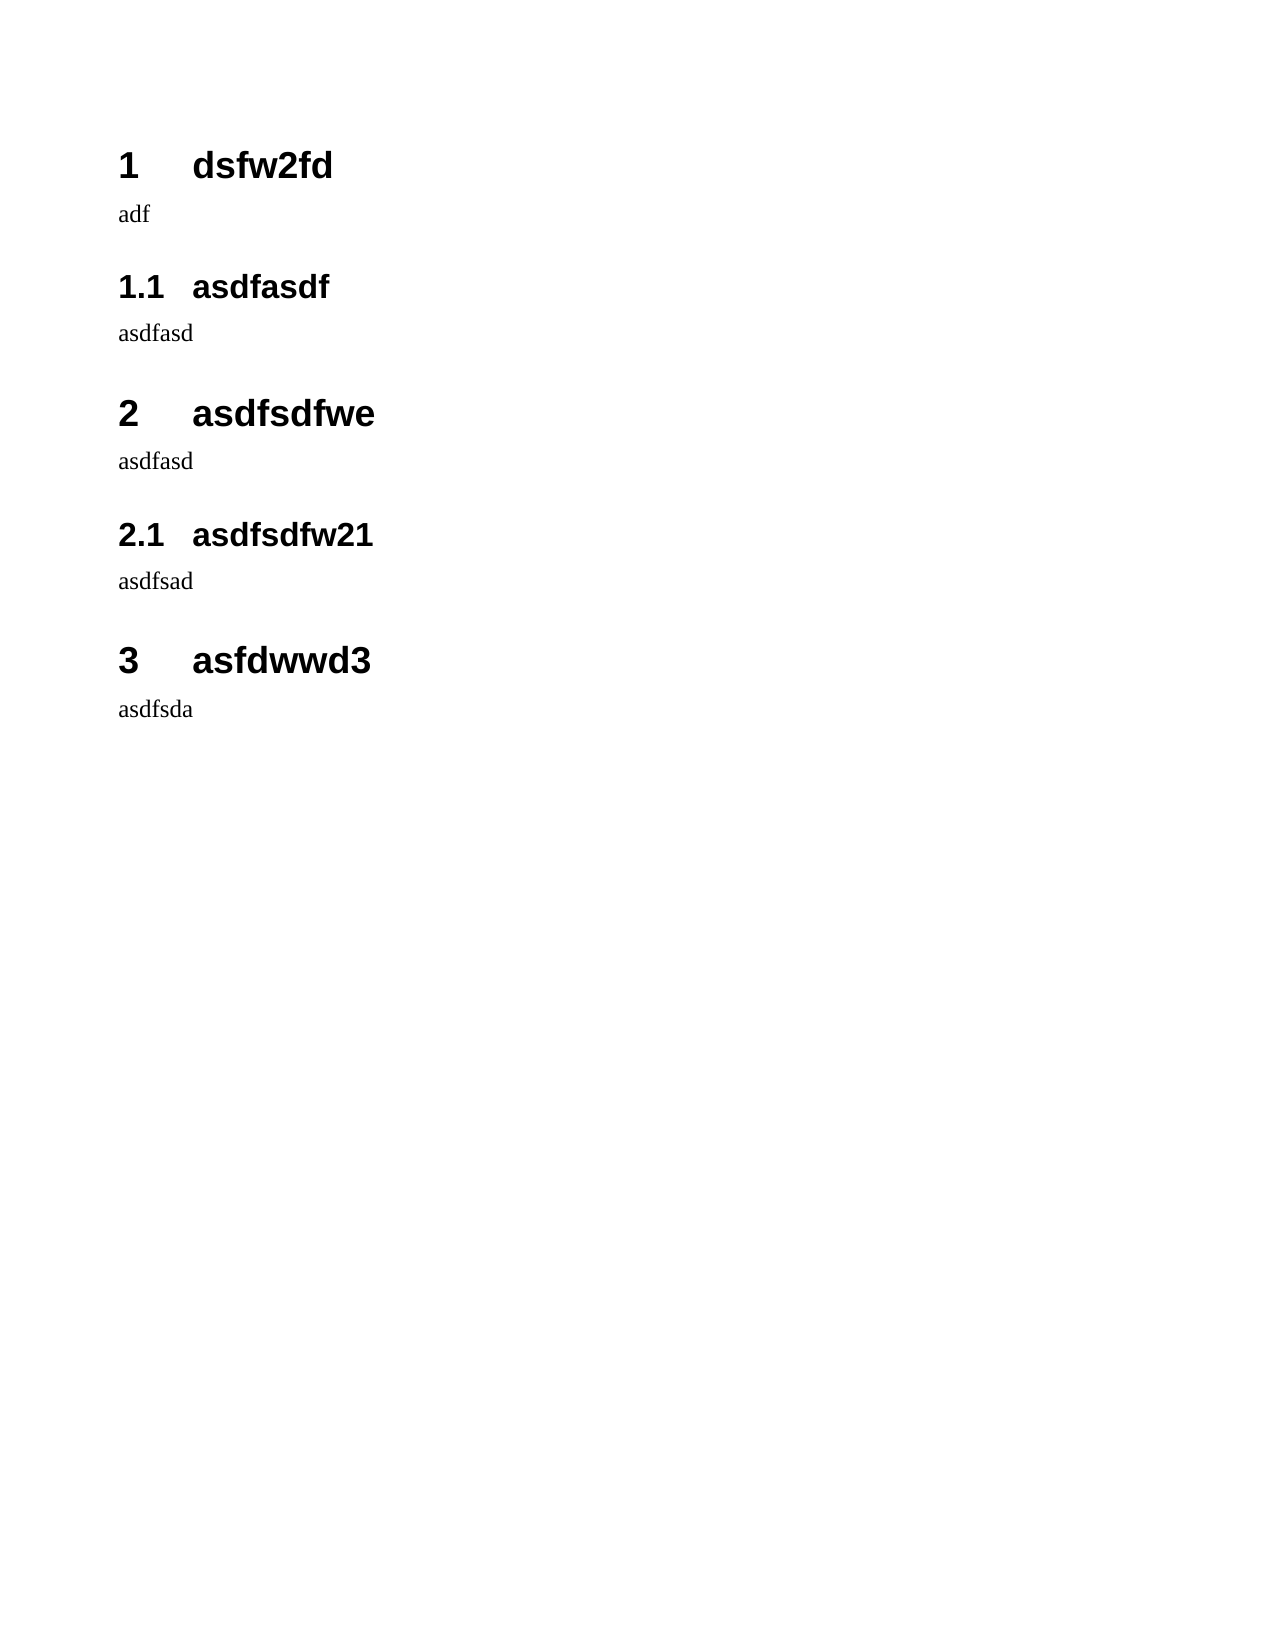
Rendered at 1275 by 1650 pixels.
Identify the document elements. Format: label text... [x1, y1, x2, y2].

text asdfsda [118, 694, 1157, 723]
subtitle asfdwwd3 [118, 638, 1157, 681]
subtitle dsfw2fd [118, 143, 1157, 186]
subtitle asdfsdfwe [118, 391, 1157, 434]
text asdfasd [118, 446, 1157, 475]
subtitle asdfsdfw21 [118, 515, 1157, 553]
text asdfsad [118, 566, 1157, 594]
text asdfasd [118, 318, 1157, 347]
subtitle asdfasdf [118, 267, 1157, 306]
text adf [118, 199, 1157, 227]
